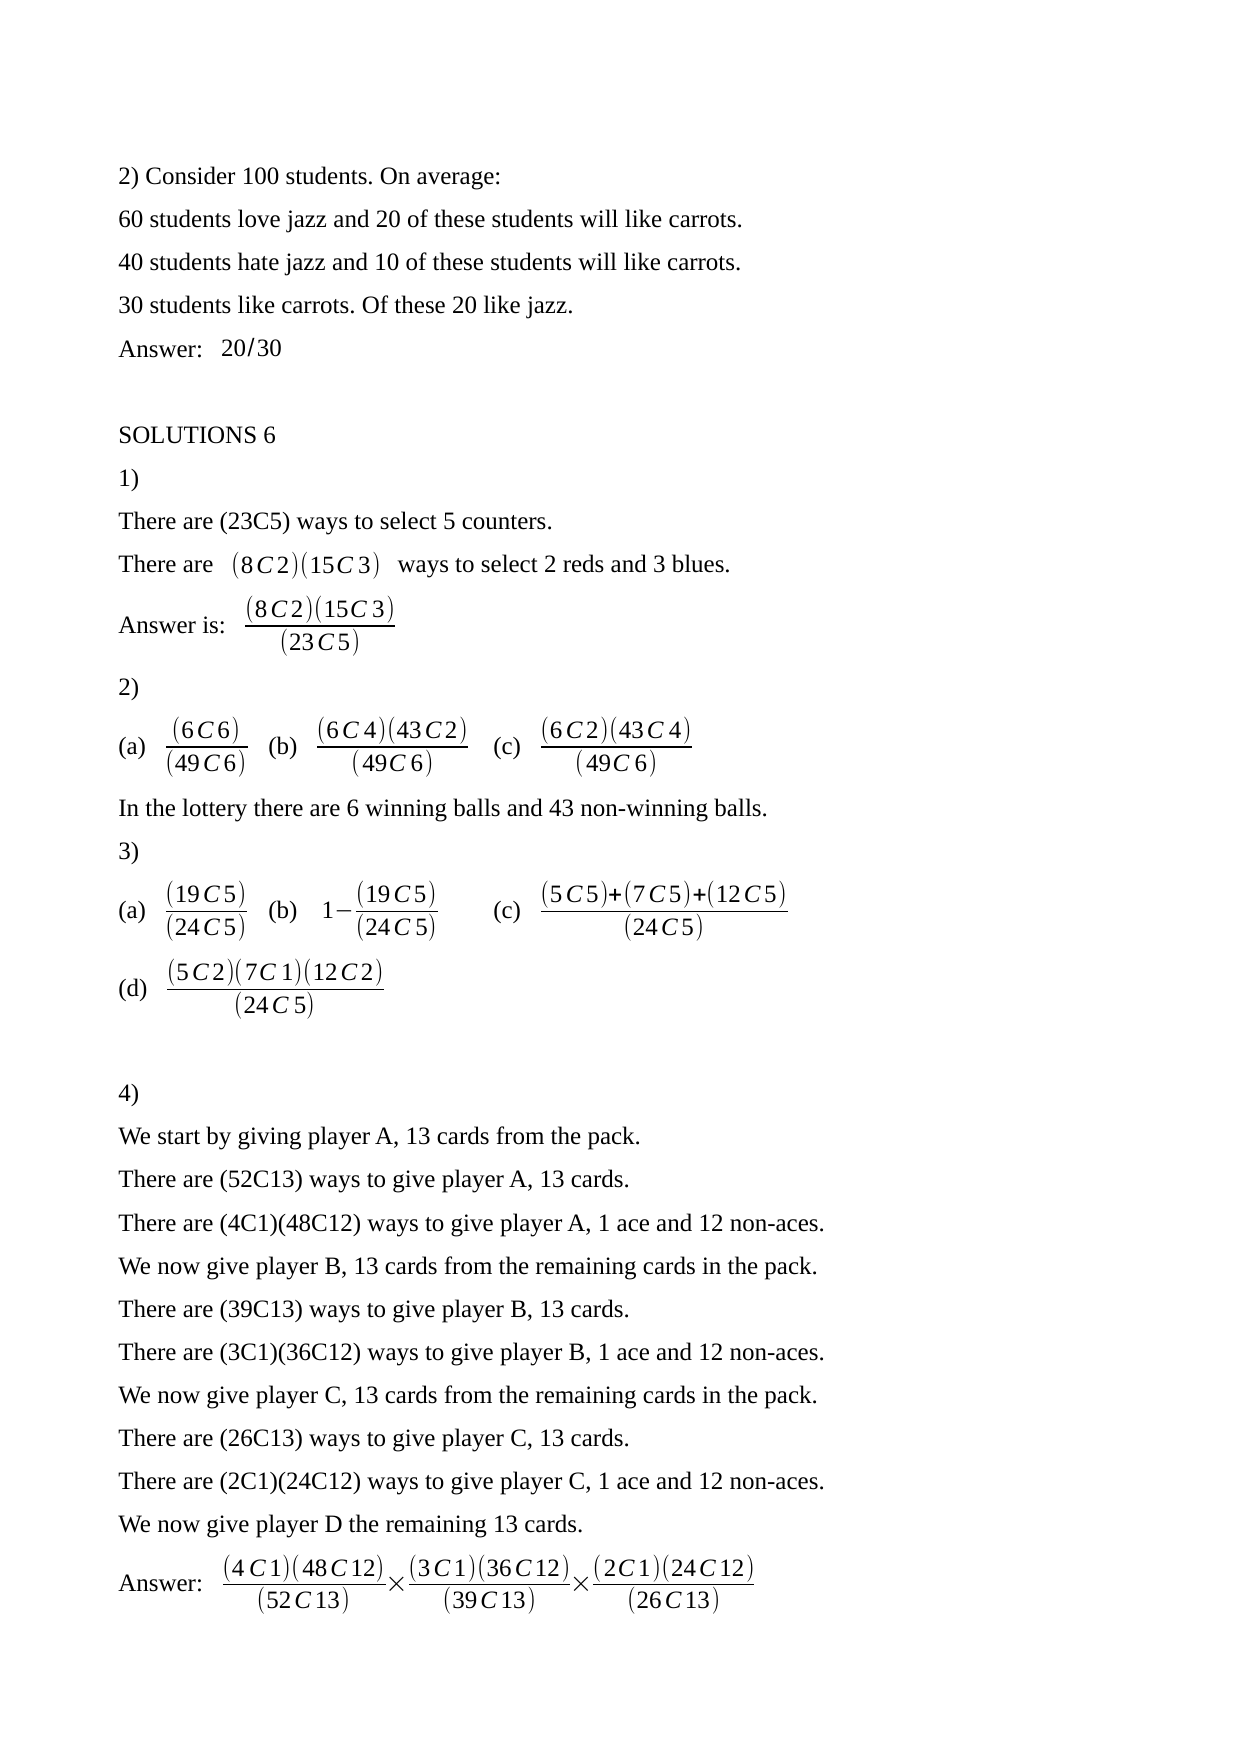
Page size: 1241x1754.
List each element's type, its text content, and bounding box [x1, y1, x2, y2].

text In the lottery there are 6 winning balls and 43 non-winning balls. [118, 793, 1122, 822]
text (a) (b) (c) [118, 715, 1122, 779]
text We now give player C, 13 cards from the remaining cards in the pack. [118, 1380, 1122, 1409]
text Answer is: [118, 594, 1122, 658]
text (a) (b) (c) [118, 879, 1122, 943]
text 60 students love jazz and 20 of these students will like carrots. [118, 204, 1122, 233]
text 1) [118, 463, 1122, 492]
text Answer: [118, 1553, 1122, 1616]
text Answer: [118, 334, 1122, 362]
text There are (3C1)(36C12) ways to give player B, 1 ace and 12 non-aces. [118, 1337, 1122, 1366]
text We start by giving player A, 13 cards from the pack. [118, 1121, 1122, 1150]
text There are (2C1)(24C12) ways to give player C, 1 ace and 12 non-aces. [118, 1466, 1122, 1495]
text There are (52C13) ways to give player A, 13 cards. [118, 1164, 1122, 1193]
text 3) [118, 836, 1122, 865]
text There are (39C13) ways to give player B, 13 cards. [118, 1294, 1122, 1323]
text We now give player D the remaining 13 cards. [118, 1509, 1122, 1538]
text 30 students like carrots. Of these 20 like jazz. [118, 291, 1122, 319]
text 2) [118, 672, 1122, 701]
text 4) [118, 1078, 1122, 1107]
text There are (23C5) ways to select 5 counters. [118, 506, 1122, 535]
text 40 students hate jazz and 10 of these students will like carrots. [118, 247, 1122, 276]
text 2) Consider 100 students. On average: [118, 161, 1122, 190]
text There are (26C13) ways to give player C, 13 cards. [118, 1423, 1122, 1452]
text (d) [118, 957, 1122, 1021]
text We now give player B, 13 cards from the remaining cards in the pack. [118, 1251, 1122, 1279]
text SOLUTIONS 6 [118, 420, 1122, 449]
text There areways to select 2 reds and 3 blues. [118, 549, 1122, 580]
text There are (4C1)(48C12) ways to give player A, 1 ace and 12 non-aces. [118, 1208, 1122, 1236]
